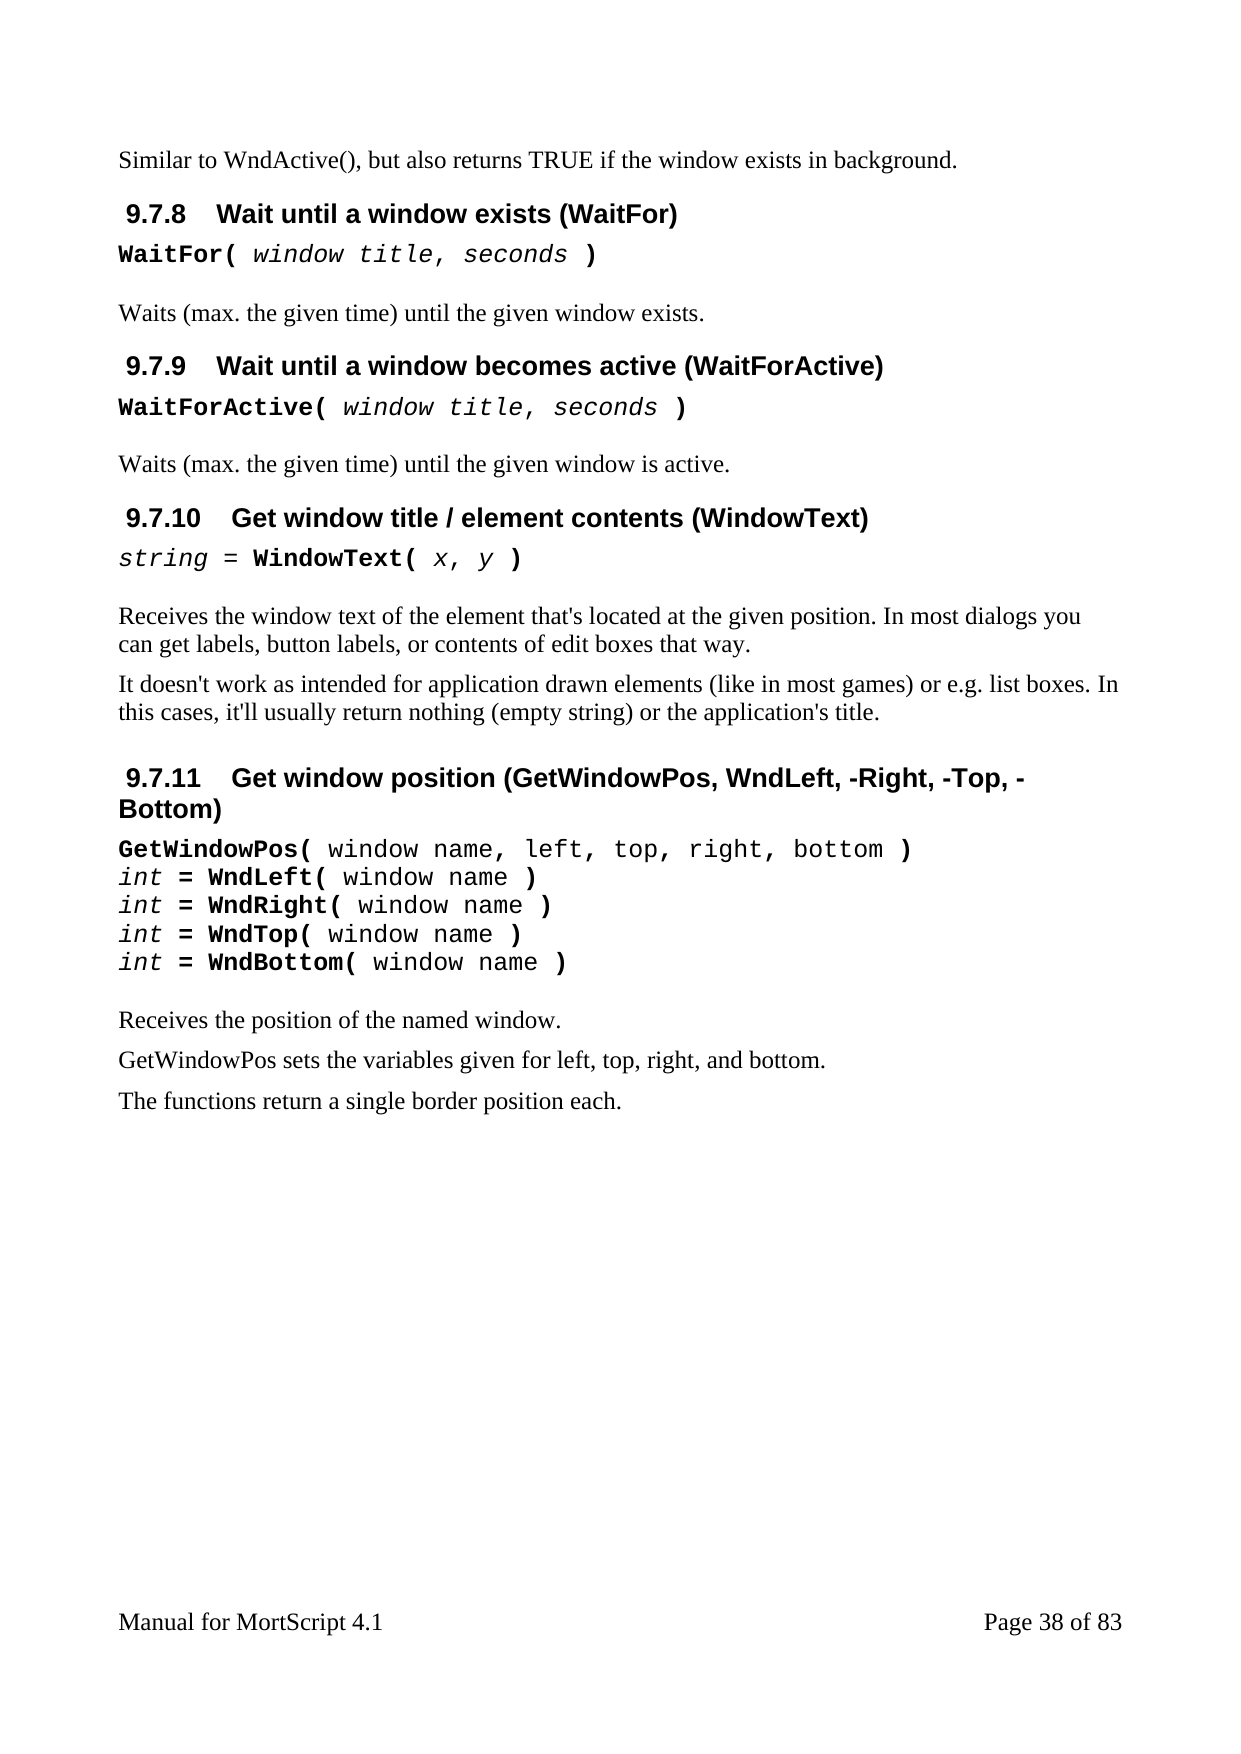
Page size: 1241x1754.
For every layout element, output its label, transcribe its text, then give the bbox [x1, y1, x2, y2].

text int = WndLeft( window name ) [118, 865, 1122, 893]
text int = WndBottom( window name ) [118, 950, 1122, 978]
subtitle Wait until a window exists (WaitFor) [118, 199, 1122, 229]
text GetWindowPos( window name, left, top, right, bottom ) [118, 836, 1122, 865]
text string = WindowText( x, y ) [118, 546, 1122, 574]
text It doesn't work as intended for application drawn elements (like in most games) or e.g. list boxes. In this cases, it'll usually return nothing (empty string) or the application's title. [118, 670, 1122, 726]
text GetWindowPos sets the variables given for left, top, right, and bottom. [118, 1047, 1122, 1074]
text WaitFor( window title, seconds ) [118, 242, 1122, 270]
text Waits (max. the given time) until the given window is active. [118, 450, 1122, 478]
text int = WndRight( window name ) [118, 893, 1122, 921]
text Receives the window text of the element that's located at the given position. In most dialogs you can get labels, button labels, or contents of edit boxes that way. [118, 602, 1122, 658]
subtitle Get window title / element contents (WindowText) [118, 503, 1122, 533]
text Similar to WndActive(), but also returns TRUE if the window exists in background. [118, 146, 1122, 174]
text int = WndTop( window name ) [118, 921, 1122, 950]
text Receives the position of the named window. [118, 1006, 1122, 1034]
text Waits (max. the given time) until the given window exists. [118, 299, 1122, 326]
text WaitForActive( window title, seconds ) [118, 394, 1122, 422]
subtitle Get window position (GetWindowPos, WndLeft, -Right, -Top, -Bottom) [118, 763, 1122, 824]
text The functions return a single border position each. [118, 1087, 1122, 1114]
subtitle Wait until a window becomes active (WaitForActive) [118, 351, 1122, 382]
